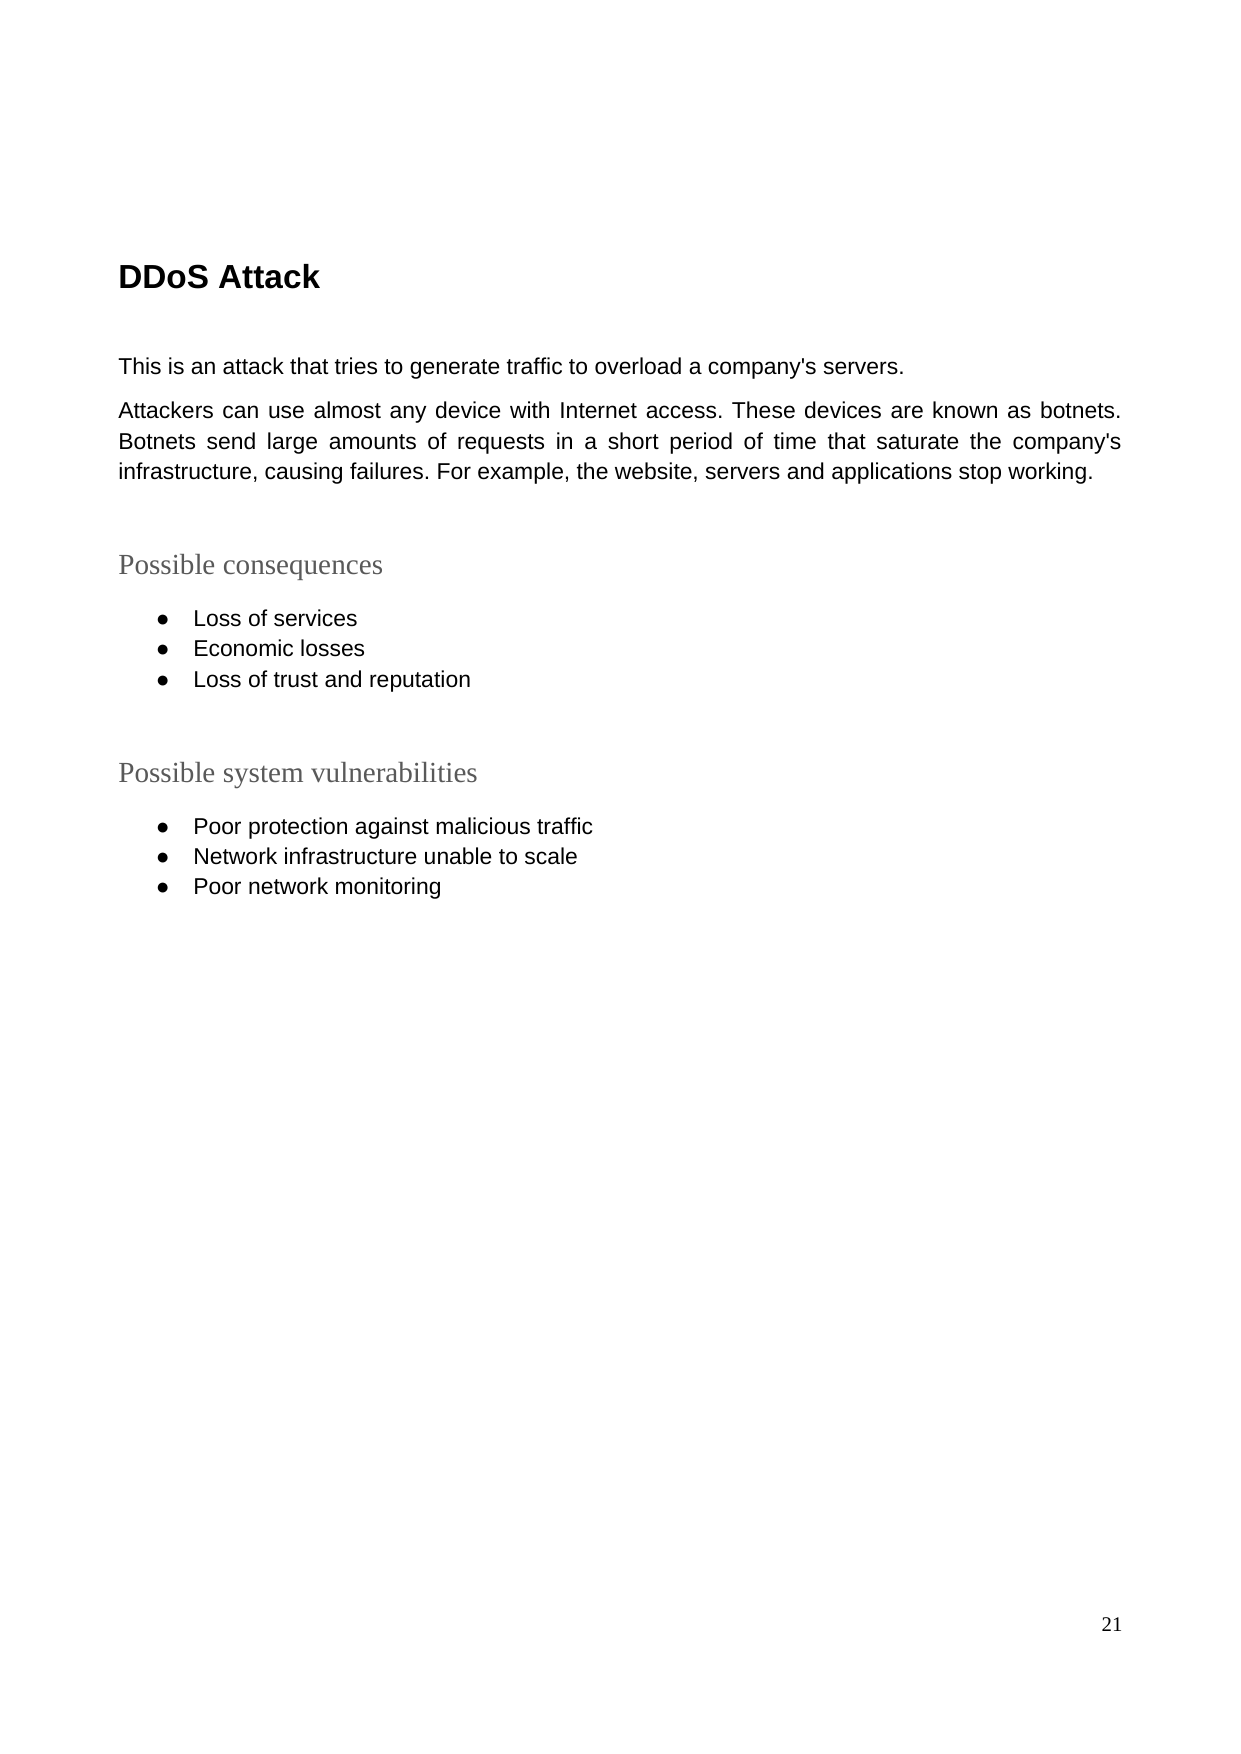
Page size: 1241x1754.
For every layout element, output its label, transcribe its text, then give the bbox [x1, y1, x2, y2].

list Poor network monitoring [156, 873, 1122, 899]
list Loss of services [156, 605, 1122, 631]
subtitle DDoS Attack [118, 257, 1122, 295]
text This is an attack that tries to generate traffic to overload a company's servers. [118, 353, 1122, 379]
subtitle Possible consequences [118, 547, 1122, 581]
subtitle Possible system vulnerabilities [118, 755, 1122, 789]
list Loss of trust and reputation [156, 666, 1122, 692]
list Economic losses [156, 635, 1122, 662]
text Attackers can use almost any device with Internet access. These devices are known as botnets. Botnets send large amounts of requests in a short period of time that saturate the company's infrastructure, causing failures. For example, the website, servers and applications stop working. [118, 397, 1122, 484]
list Network infrastructure unable to scale [156, 843, 1122, 869]
list Poor protection against malicious traffic [156, 813, 1122, 839]
